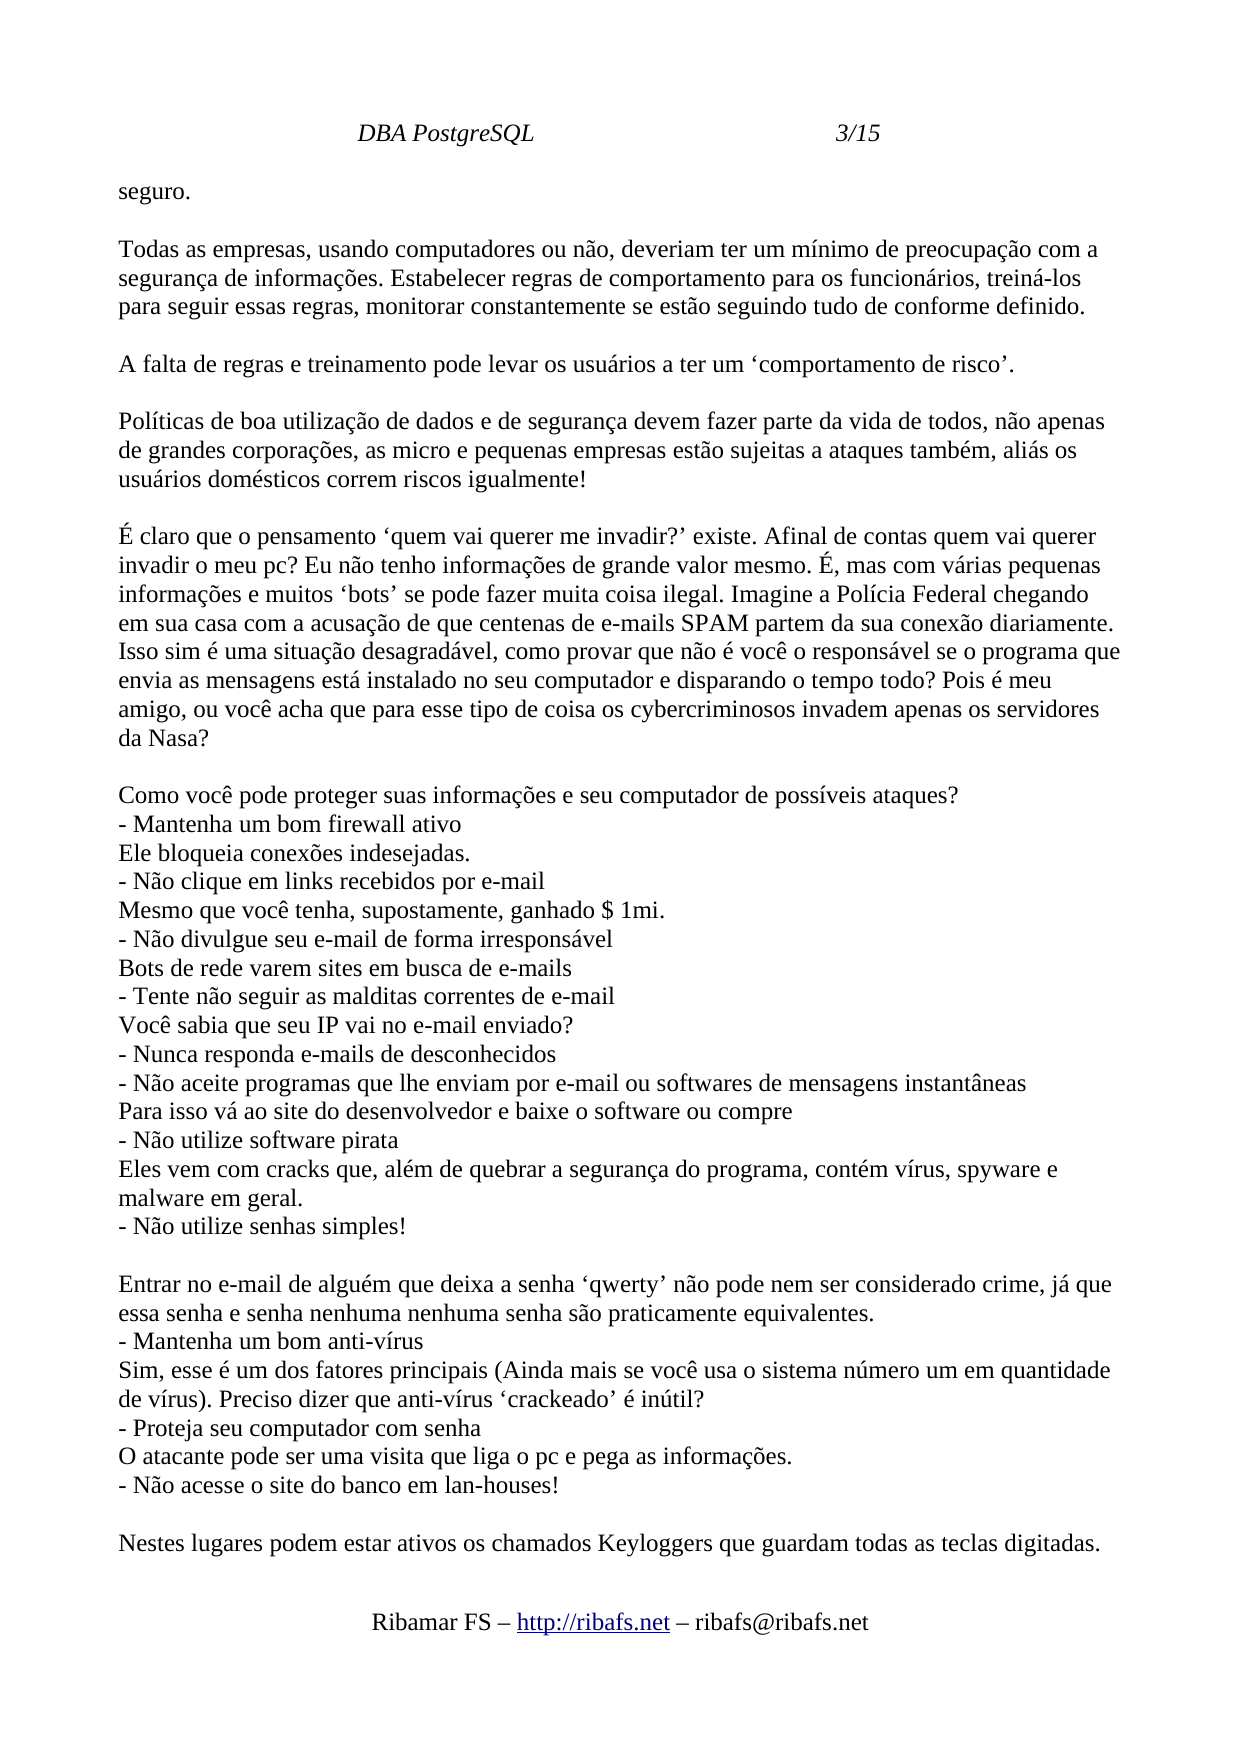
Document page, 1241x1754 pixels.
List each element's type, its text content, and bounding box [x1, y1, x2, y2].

text Como você pode proteger suas informações e seu computador de possíveis ataques? [118, 780, 1122, 809]
text - Não utilize senhas simples! [118, 1211, 1122, 1240]
text Eles vem com cracks que, além de quebrar a segurança do programa, contém vírus, spyware e malware em geral. [118, 1154, 1122, 1211]
text Você sabia que seu IP vai no e-mail enviado? [118, 1010, 1122, 1039]
text Sim, esse é um dos fatores principais (Ainda mais se você usa o sistema número um em quantidade de vírus). Preciso dizer que anti-vírus ‘crackeado’ é inútil? [118, 1355, 1122, 1413]
text - Não divulgue seu e-mail de forma irresponsável [118, 924, 1122, 953]
text - Não aceite programas que lhe enviam por e-mail ou softwares de mensagens instantâneas [118, 1068, 1122, 1096]
text O atacante pode ser uma visita que liga o pc e pega as informações. [118, 1441, 1122, 1470]
text - Mantenha um bom anti-vírus [118, 1326, 1122, 1355]
text - Proteja seu computador com senha [118, 1413, 1122, 1441]
text - Não clique em links recebidos por e-mail [118, 866, 1122, 895]
text É claro que o pensamento ‘quem vai querer me invadir?’ existe. Afinal de contas quem vai querer invadir o meu pc? Eu não tenho informações de grande valor mesmo. É, mas com várias pequenas informações e muitos ‘bots’ se pode fazer muita coisa ilegal. Imagine a Polícia Federal chegando em sua casa com a acusação de que centenas de e-mails SPAM partem da sua conexão diariamente. Isso sim é uma situação desagradável, como provar que não é você o responsável se o programa que envia as mensagens está instalado no seu computador e disparando o tempo todo? Pois é meu amigo, ou você acha que para esse tipo de coisa os cybercriminosos invadem apenas os servidores da Nasa? [118, 521, 1122, 751]
text Nestes lugares podem estar ativos os chamados Keyloggers que guardam todas as teclas digitadas. [118, 1528, 1122, 1556]
text Ele bloqueia conexões indesejadas. [118, 838, 1122, 866]
text Políticas de boa utilização de dados e de segurança devem fazer parte da vida de todos, não apenas de grandes corporações, as micro e pequenas empresas estão sujeitas a ataques também, aliás os usuários domésticos correm riscos igualmente! [118, 406, 1122, 493]
text Entrar no e-mail de alguém que deixa a senha ‘qwerty’ não pode nem ser considerado crime, já que essa senha e senha nenhuma nenhuma senha são praticamente equivalentes. [118, 1269, 1122, 1326]
text - Tente não seguir as malditas correntes de e-mail [118, 981, 1122, 1010]
text - Mantenha um bom firewall ativo [118, 809, 1122, 838]
text - Não utilize software pirata [118, 1125, 1122, 1154]
text seguro. [118, 176, 1122, 205]
text - Não acesse o site do banco em lan-houses! [118, 1470, 1122, 1499]
text Para isso vá ao site do desenvolvedor e baixe o software ou compre [118, 1096, 1122, 1125]
text Todas as empresas, usando computadores ou não, deveriam ter um mínimo de preocupação com a segurança de informações. Estabelecer regras de comportamento para os funcionários, treiná-los para seguir essas regras, monitorar constantemente se estão seguindo tudo de conforme definido. [118, 234, 1122, 320]
text Bots de rede varem sites em busca de e-mails [118, 953, 1122, 981]
text Mesmo que você tenha, supostamente, ganhado $ 1mi. [118, 895, 1122, 924]
text - Nunca responda e-mails de desconhecidos [118, 1039, 1122, 1068]
text A falta de regras e treinamento pode levar os usuários a ter um ‘comportamento de risco’. [118, 349, 1122, 378]
